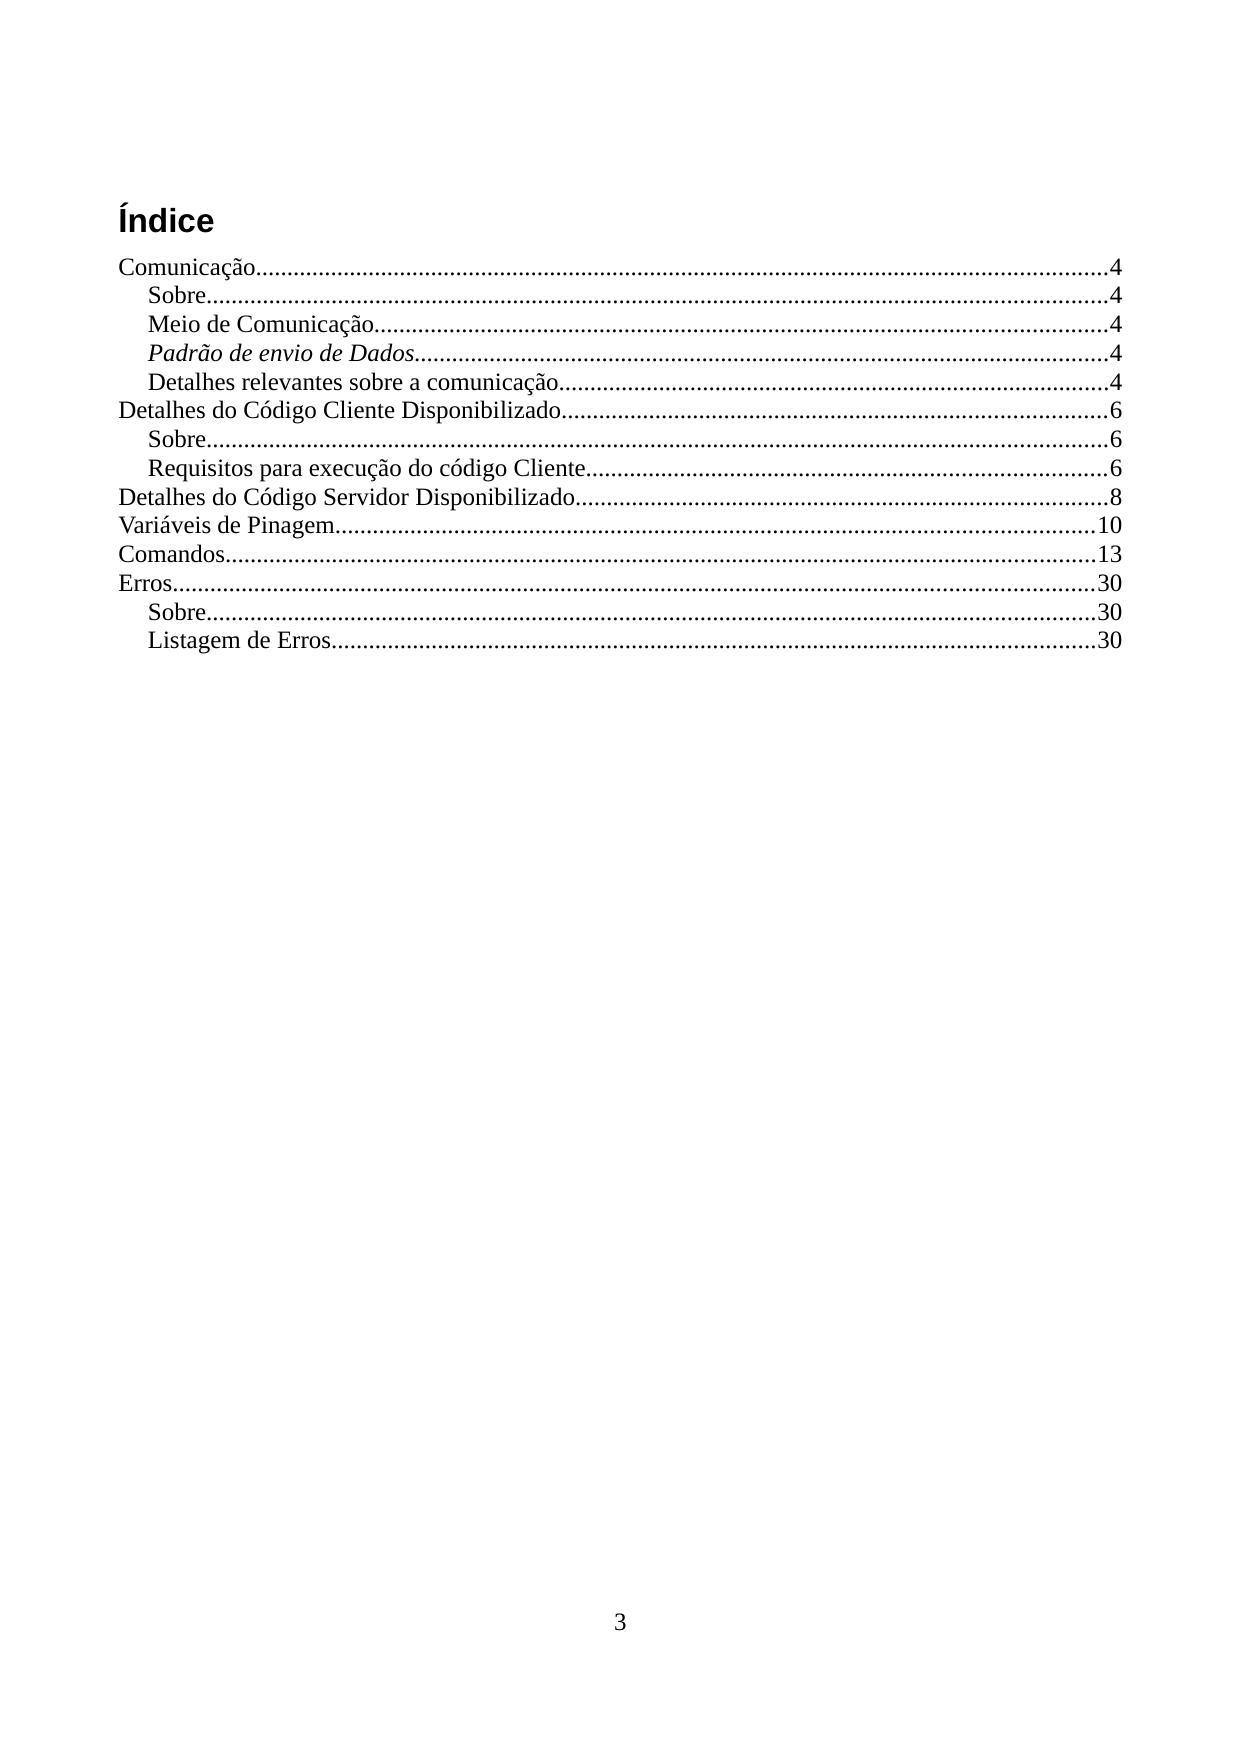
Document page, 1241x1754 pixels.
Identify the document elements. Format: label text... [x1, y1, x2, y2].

text Detalhes do Código Servidor Disponibilizado 8 [118, 482, 1122, 510]
text Listagem de Erros 30 [148, 625, 1122, 654]
text Meio de Comunicação 4 [148, 309, 1122, 338]
text Comandos 13 [118, 539, 1122, 568]
text Sobre 4 [148, 280, 1122, 309]
text Detalhes do Código Cliente Disponibilizado 6 [118, 395, 1122, 424]
text Erros 30 [118, 568, 1122, 597]
text Variáveis de Pinagem 10 [118, 510, 1122, 539]
text Padrão de envio de Dados 4 [148, 338, 1122, 367]
text Detalhes relevantes sobre a comunicação 4 [148, 367, 1122, 395]
text Requisitos para execução do código Cliente 6 [148, 453, 1122, 482]
text Comunicação 4 [118, 252, 1122, 280]
text Sobre 30 [148, 597, 1122, 625]
subtitle Índice [118, 201, 1122, 239]
text Sobre 6 [148, 424, 1122, 453]
